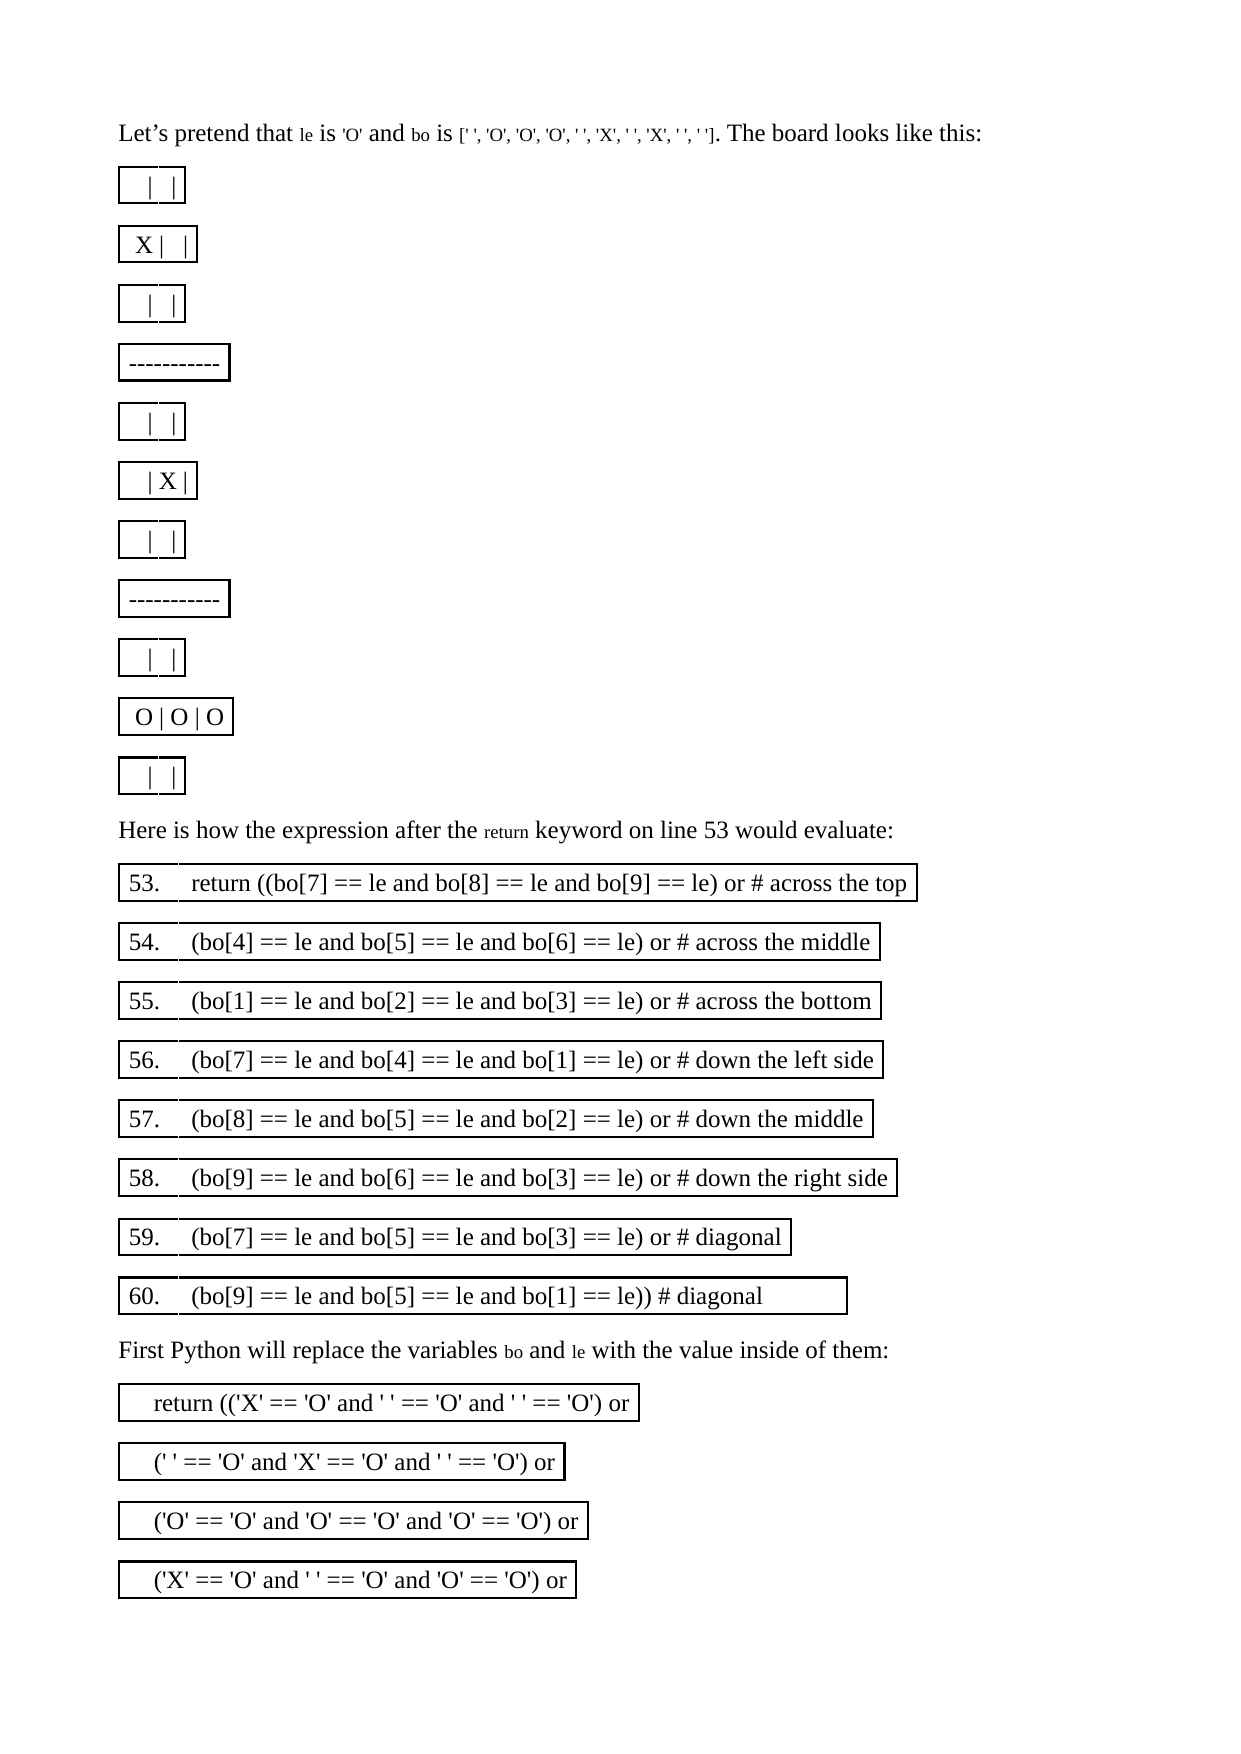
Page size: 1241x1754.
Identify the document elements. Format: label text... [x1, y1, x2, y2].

text | | [120, 521, 184, 558]
text [848, 1276, 1122, 1315]
text 60. (bo[9] == le and bo[5] == le and bo[1] == le)) # diagonal [120, 1277, 846, 1314]
text 57. (bo[8] == le and bo[5] == le and bo[2] == le) or # down the middle [120, 1100, 872, 1137]
text [589, 1501, 1122, 1540]
text [640, 1383, 1122, 1422]
text [198, 225, 1122, 263]
text (' ' == 'O' and 'X' == 'O' and ' ' == 'O') or [120, 1444, 563, 1479]
text ----------- [231, 579, 1122, 618]
text 59. (bo[7] == le and bo[5] == le and bo[3] == le) or # diagonal [120, 1219, 790, 1255]
text [882, 981, 1122, 1020]
text ----------- [120, 345, 228, 379]
text return (('X' == 'O' and ' ' == 'O' and ' ' == 'O') or [120, 1385, 638, 1420]
text [792, 1217, 1122, 1256]
text | X | [120, 463, 196, 498]
text [577, 1560, 1122, 1599]
text [918, 863, 1122, 902]
text [874, 1099, 1122, 1138]
text | | [120, 403, 184, 440]
text [566, 1442, 1122, 1481]
text [898, 1158, 1122, 1197]
text [186, 402, 1122, 441]
text [884, 1040, 1122, 1079]
text [186, 520, 1122, 559]
text [234, 697, 1122, 736]
text Let’s pretend that le is 'O' and bo is [' ', 'O', 'O', 'O', ' ', 'X', ' ', 'X', ' ', ' ']. The board looks like this: [118, 118, 1122, 147]
text First Python will replace the variables bo and le with the value inside of them: [118, 1336, 1122, 1364]
text 55. (bo[1] == le and bo[2] == le and bo[3] == le) or # across the bottom [120, 982, 880, 1019]
text O | O | O [120, 699, 232, 734]
text 58. (bo[9] == le and bo[6] == le and bo[3] == le) or # down the right side [120, 1159, 896, 1196]
text | | [120, 285, 184, 322]
text ('O' == 'O' and 'O' == 'O' and 'O' == 'O') or [120, 1503, 587, 1538]
text [186, 284, 1122, 323]
text [186, 166, 1122, 204]
text | | [120, 167, 184, 203]
text [881, 922, 1122, 961]
text | | [120, 639, 184, 676]
text Here is how the expression after the return keyword on line 53 would evaluate: [118, 815, 1122, 844]
text 54. (bo[4] == le and bo[5] == le and bo[6] == le) or # across the middle [120, 923, 879, 960]
text 56. (bo[7] == le and bo[4] == le and bo[1] == le) or # down the left side [120, 1041, 882, 1078]
text X | | [120, 227, 196, 261]
text ----------- [120, 581, 228, 616]
text ('X' == 'O' and ' ' == 'O' and 'O' == 'O') or [120, 1563, 575, 1597]
text [186, 638, 1122, 677]
text ----------- [231, 343, 1122, 382]
text | | [120, 757, 184, 794]
text [186, 756, 1122, 795]
text [198, 461, 1122, 500]
text 53. return ((bo[7] == le and bo[8] == le and bo[9] == le) or # across the top [120, 864, 916, 901]
